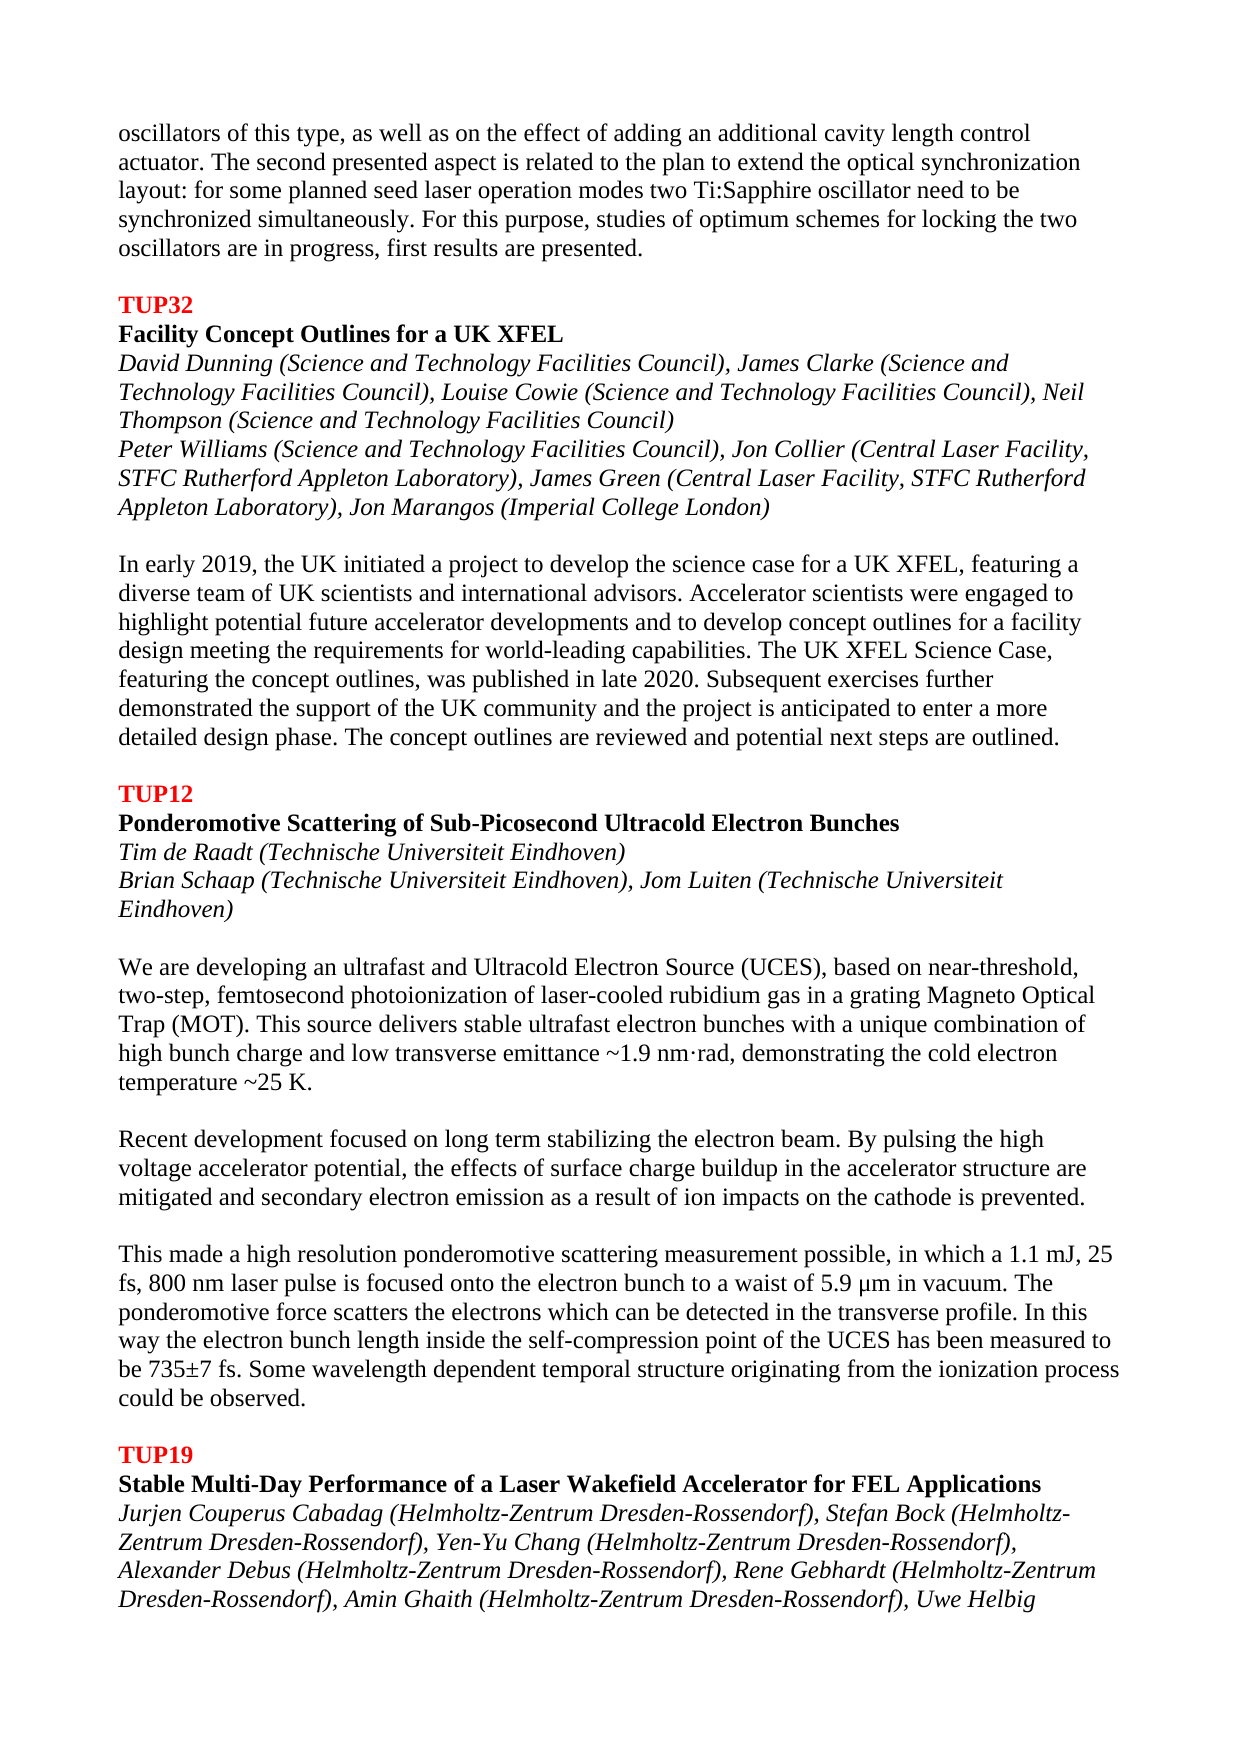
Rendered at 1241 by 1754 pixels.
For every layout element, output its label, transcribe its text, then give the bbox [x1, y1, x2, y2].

subtitle David Dunning (Science and Technology Facilities Council), James Clarke (Science and Technology Facilities Council), Louise Cowie (Science and Technology Facilities Council), Neil Thompson (Science and Technology Facilities Council) [118, 348, 1122, 434]
subtitle Brian Schaap (Technische Universiteit Eindhoven), Jom Luiten (Technische Universiteit Eindhoven) [118, 866, 1122, 923]
subtitle Ponderomotive Scattering of Sub-Picosecond Ultracold Electron Bunches [118, 808, 1122, 837]
text In early 2019, the UK initiated a project to develop the science case for a UK XFEL, featuring a diverse team of UK scientists and international advisors. Accelerator scientists were engaged to highlight potential future accelerator developments and to develop concept outlines for a facility design meeting the requirements for world-leading capabilities. The UK XFEL Science Case, featuring the concept outlines, was published in late 2020. Subsequent exercises further demonstrated the support of the UK community and the project is anticipated to enter a more detailed design phase. The concept outlines are reviewed and potential next steps are outlined. [118, 549, 1122, 751]
subtitle Tim de Raadt (Technische Universiteit Eindhoven) [118, 837, 1122, 866]
text oscillators of this type, as well as on the effect of adding an additional cavity length control actuator. The second presented aspect is related to the plan to extend the optical synchronization layout: for some planned seed laser operation modes two Ti:Sapphire oscillator need to be synchronized simultaneously. For this purpose, studies of optimum schemes for locking the two oscillators are in progress, first results are presented. [118, 118, 1122, 262]
subtitle Peter Williams (Science and Technology Facilities Council), Jon Collier (Central Laser Facility, STFC Rutherford Appleton Laboratory), James Green (Central Laser Facility, STFC Rutherford Appleton Laboratory), Jon Marangos (Imperial College London) [118, 434, 1122, 521]
text We are developing an ultrafast and Ultracold Electron Source (UCES), based on near-threshold, two-step, femtosecond photoionization of laser-cooled rubidium gas in a grating Magneto Optical Trap (MOT). This source delivers stable ultrafast electron bunches with a unique combination of high bunch charge and low transverse emittance ~1.9 nm·rad, demonstrating the cold electron temperature ~25 K. [118, 952, 1122, 1096]
subtitle TUP12 [118, 779, 1122, 808]
text This made a high resolution ponderomotive scattering measurement possible, in which a 1.1 mJ, 25 fs, 800 nm laser pulse is focused onto the electron bunch to a waist of 5.9 μm in vacuum. The ponderomotive force scatters the electrons which can be detected in the transverse profile. In this way the electron bunch length inside the self-compression point of the UCES has been measured to be 735±7 fs. Some wavelength dependent temporal structure originating from the ionization process could be observed. [118, 1239, 1122, 1412]
subtitle TUP19 [118, 1441, 1122, 1469]
text Recent development focused on long term stabilizing the electron beam. By pulsing the high voltage accelerator potential, the effects of surface charge buildup in the accelerator structure are mitigated and secondary electron emission as a result of ion impacts on the cathode is prevented. [118, 1124, 1122, 1211]
subtitle Stable Multi-Day Performance of a Laser Wakefield Accelerator for FEL Applications [118, 1469, 1122, 1498]
subtitle Facility Concept Outlines for a UK XFEL [118, 319, 1122, 348]
subtitle TUP32 [118, 291, 1122, 319]
subtitle Jurjen Couperus Cabadag (Helmholtz-Zentrum Dresden-Rossendorf), Stefan Bock (Helmholtz-Zentrum Dresden-Rossendorf), Yen-Yu Chang (Helmholtz-Zentrum Dresden-Rossendorf), Alexander Debus (Helmholtz-Zentrum Dresden-Rossendorf), Rene Gebhardt (Helmholtz-Zentrum Dresden-Rossendorf), Amin Ghaith (Helmholtz-Zentrum Dresden-Rossendorf), Uwe Helbig [118, 1498, 1122, 1613]
